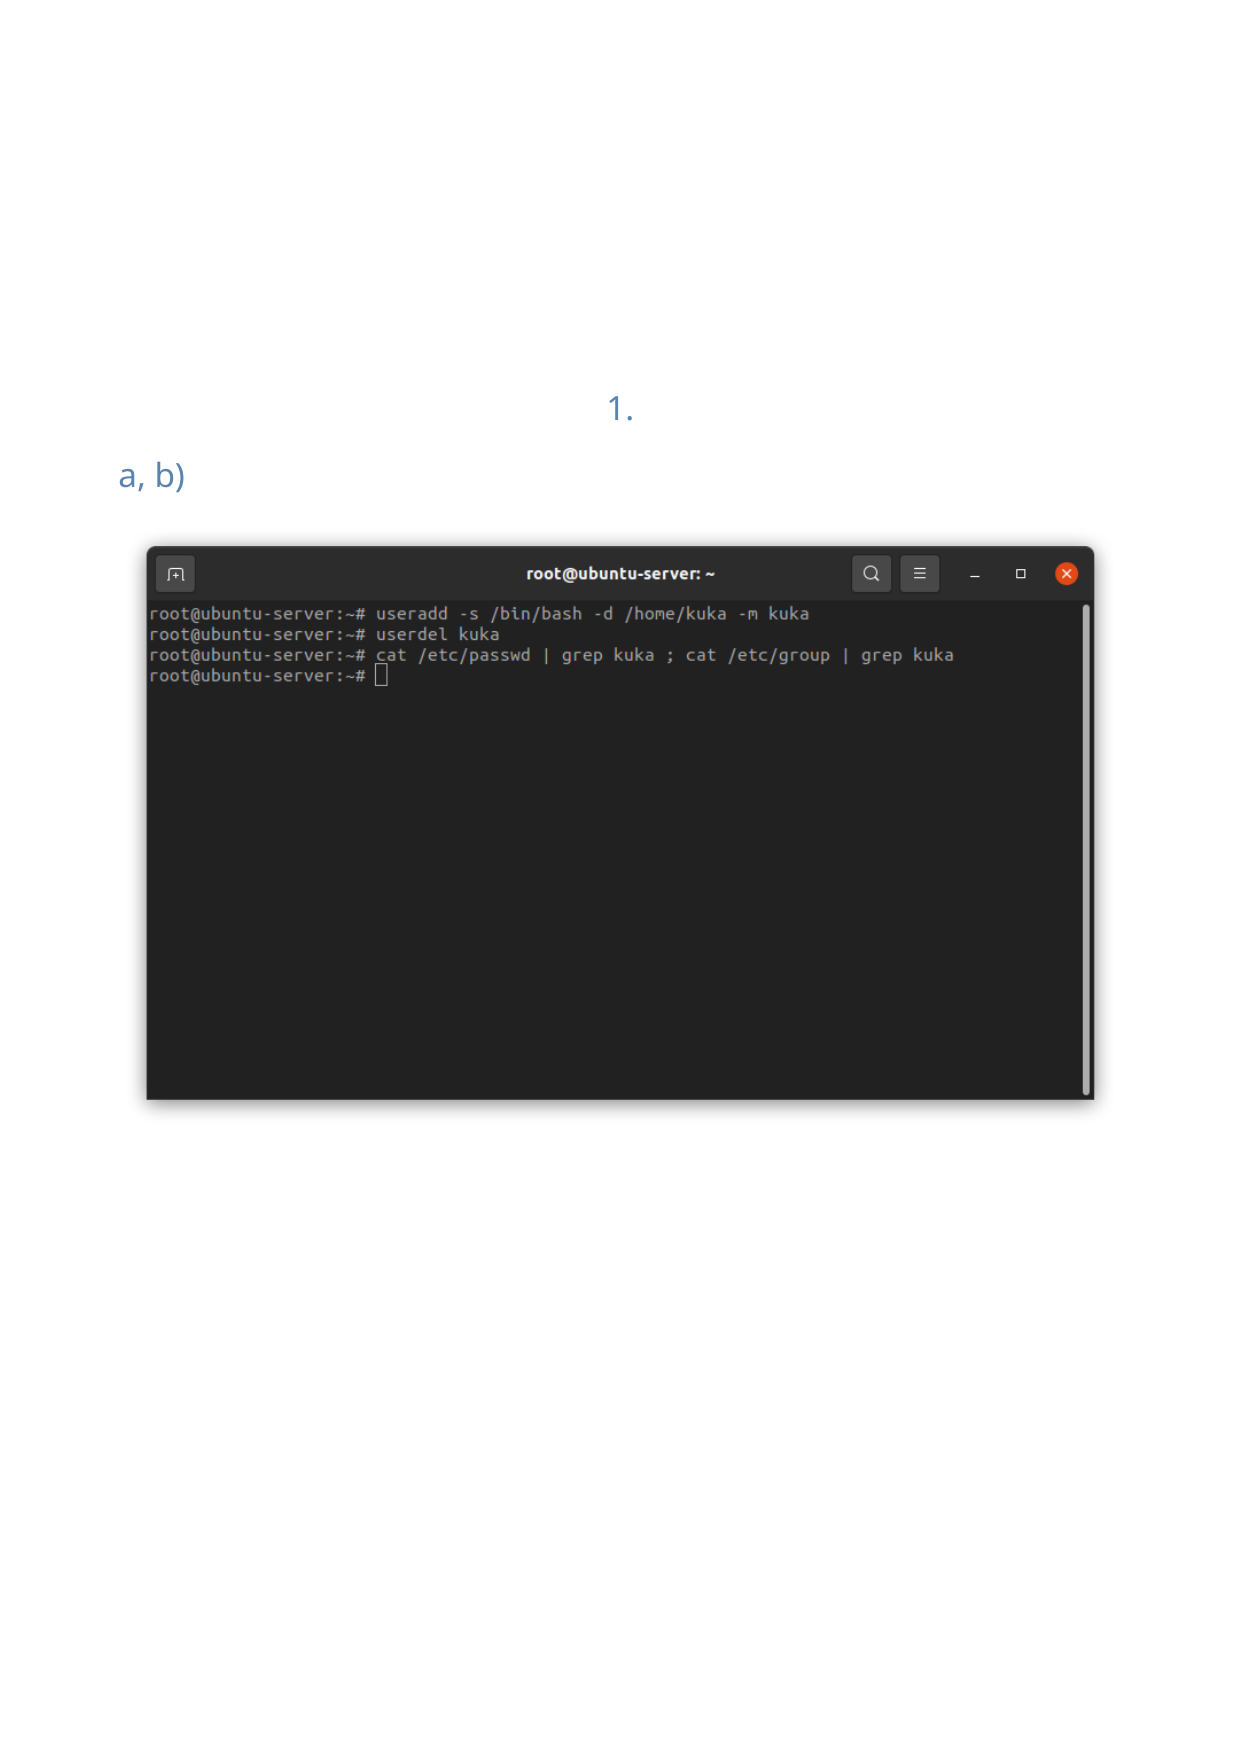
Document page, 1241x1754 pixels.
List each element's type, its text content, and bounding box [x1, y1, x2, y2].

text a, b) [118, 452, 1122, 497]
picture [118, 521, 1123, 1132]
text 1. [118, 385, 1122, 431]
